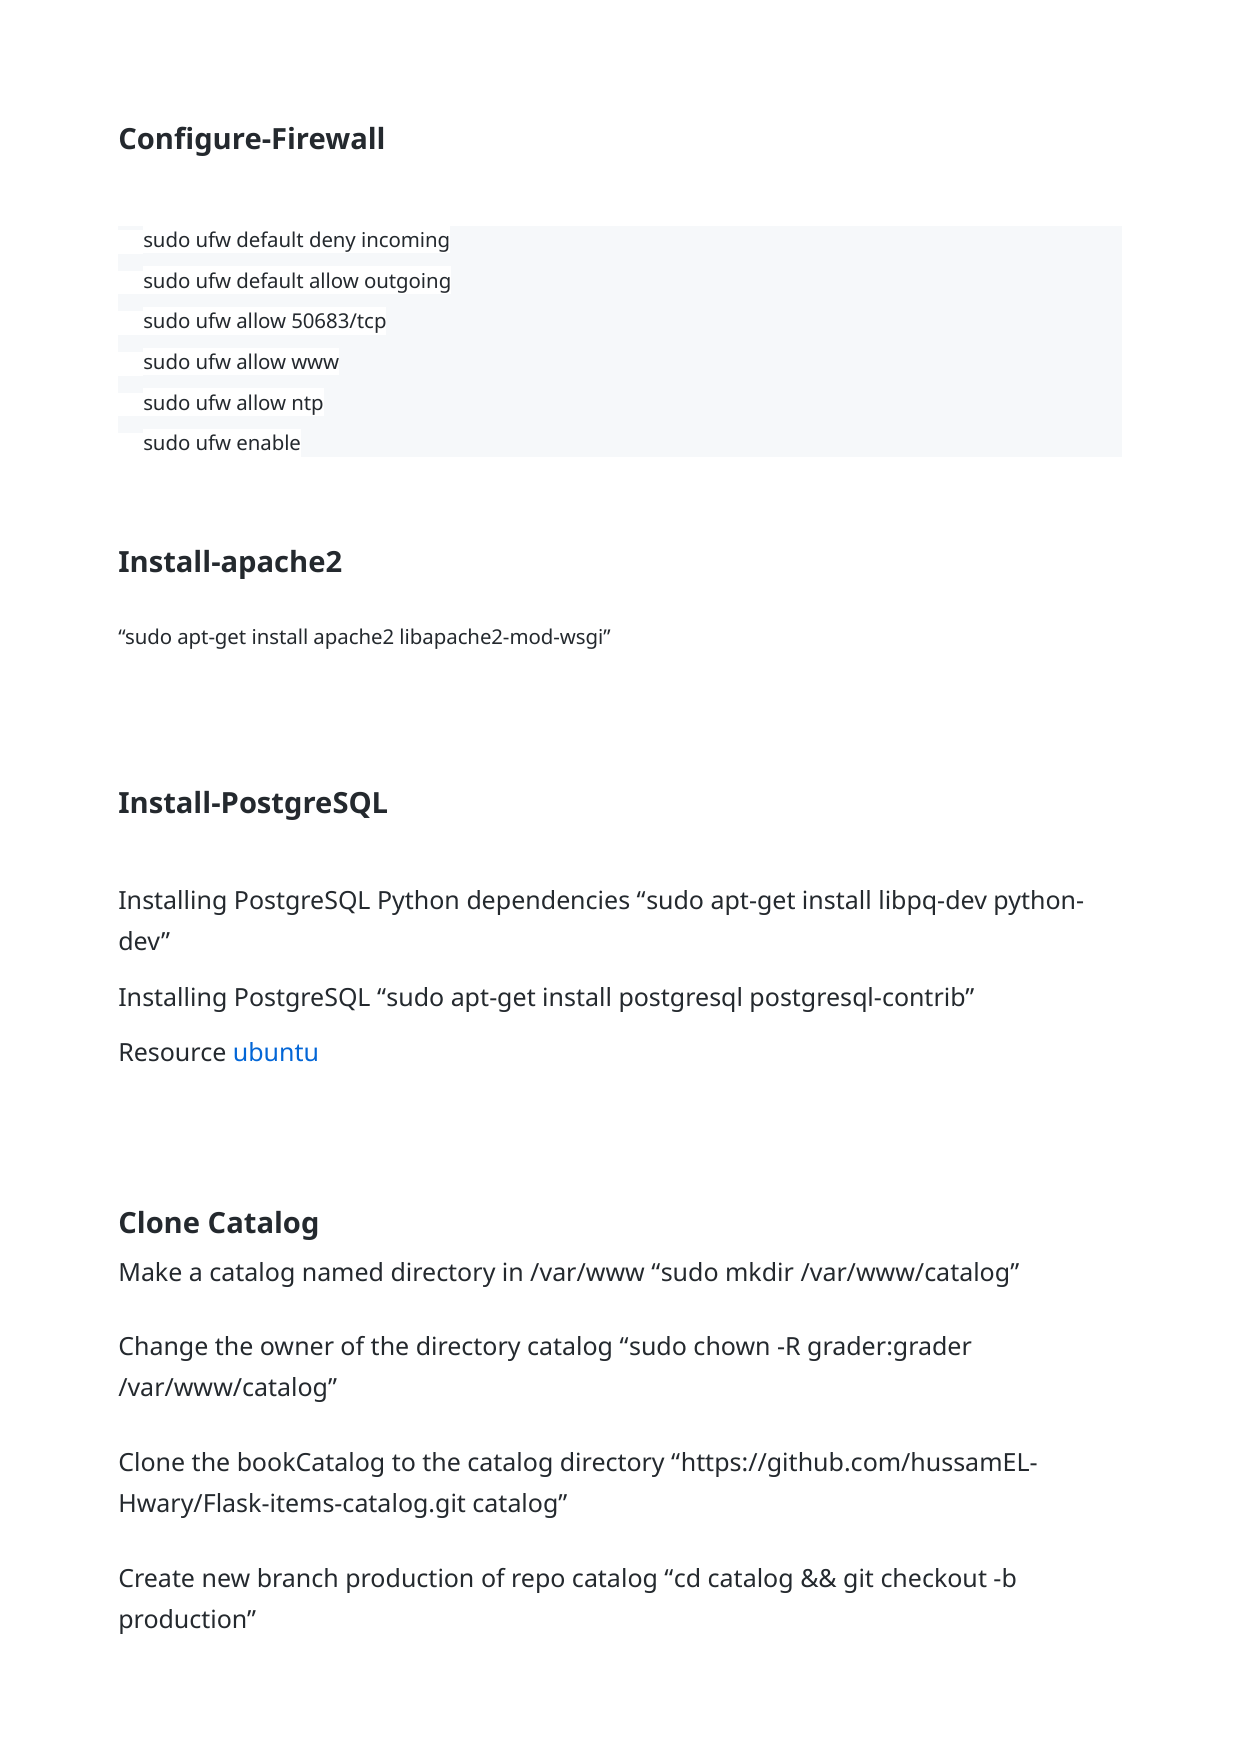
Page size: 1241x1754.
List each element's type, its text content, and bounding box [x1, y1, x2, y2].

text Make a catalog named directory in /var/www “sudo mkdir /var/www/catalog” [118, 1254, 1122, 1288]
subtitle Clone Catalog [118, 1202, 1122, 1242]
text Installing PostgreSQL Python dependencies “sudo apt-get install libpq-dev python-dev” [118, 883, 1122, 958]
text sudo ufw allow 50683/tcp [118, 307, 1122, 335]
subtitle Configure-Firewall [118, 118, 1122, 158]
text sudo ufw allow www [118, 348, 1122, 376]
text sudo ufw default deny incoming [118, 226, 1122, 254]
text Change the owner of the directory catalog “sudo chown -R grader:grader /var/www/catalog” [118, 1329, 1122, 1404]
text Clone the bookCatalog to the catalog directory “https://github.com/hussamEL-Hwary/Flask-items-catalog.git catalog” [118, 1445, 1122, 1520]
subtitle Install-apache2 [118, 542, 1122, 581]
text sudo ufw default allow outgoing [118, 266, 1122, 294]
text Create new branch production of repo catalog “cd catalog && git checkout -b production” [118, 1561, 1122, 1635]
text Resource ubuntu [118, 1035, 1122, 1069]
text “sudo apt-get install apache2 libapache2-mod-wsgi” [118, 622, 1122, 650]
text sudo ufw enable [118, 429, 1122, 457]
text Installing PostgreSQL “sudo apt-get install postgresql postgresql-contrib” [118, 979, 1122, 1013]
subtitle Install-PostgreSQL [118, 782, 1122, 822]
text sudo ufw allow ntp [118, 388, 1122, 416]
